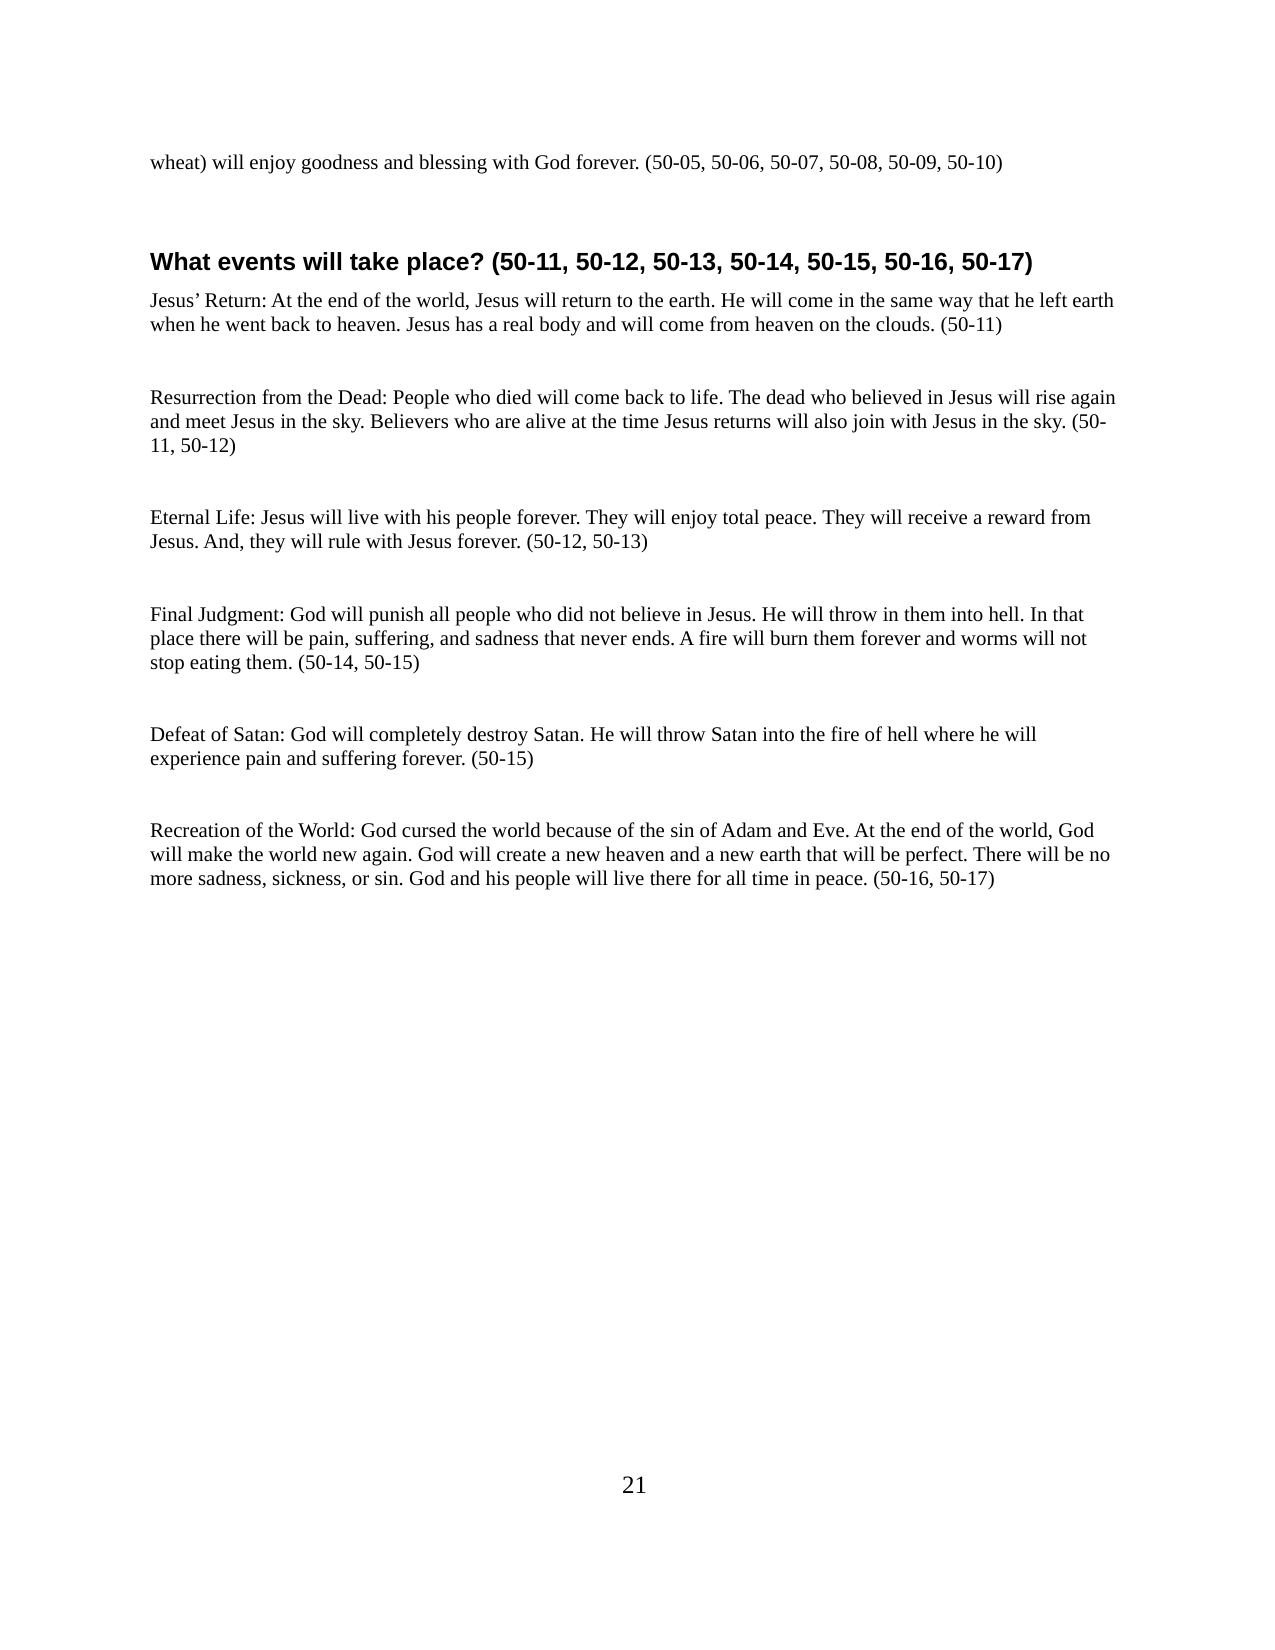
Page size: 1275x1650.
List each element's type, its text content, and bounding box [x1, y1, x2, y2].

text Jesus’ Return: At the end of the world, Jesus will return to the earth. He will come in the same way that he left earth when he went back to heaven. Jesus has a real body and will come from heaven on the clouds. (50-11) [150, 288, 1125, 336]
subtitle What events will take place? (50-11, 50-12, 50-13, 50-14, 50-15, 50-16, 50-17) [150, 247, 1125, 276]
text Defeat of Satan: God will completely destroy Satan. He will throw Satan into the fire of hell where he will experience pain and suffering forever. (50-15) [150, 722, 1125, 770]
text wheat) will enjoy goodness and blessing with God forever. (50-05, 50-06, 50-07, 50-08, 50-09, 50-10) [150, 150, 1125, 174]
text Final Judgment: God will punish all people who did not believe in Jesus. He will throw in them into hell. In that place there will be pain, suffering, and sadness that never ends. A fire will burn them forever and worms will not stop eating them. (50-14, 50-15) [150, 601, 1125, 674]
text Resurrection from the Dead: People who died will come back to life. The dead who believed in Jesus will rise again and meet Jesus in the sky. Believers who are alive at the time Jesus returns will also join with Jesus in the sky. (50-11, 50-12) [150, 385, 1125, 457]
text Eternal Life: Jesus will live with his people forever. They will enjoy total peace. They will receive a reward from Jesus. And, they will rule with Jesus forever. (50-12, 50-13) [150, 505, 1125, 553]
text Recreation of the World: God cursed the world because of the sin of Adam and Eve. At the end of the world, God will make the world new again. God will create a new heaven and a new earth that will be perfect. There will be no more sadness, sickness, or sin. God and his people will live there for all time in peace. (50-16, 50-17) [150, 818, 1125, 890]
